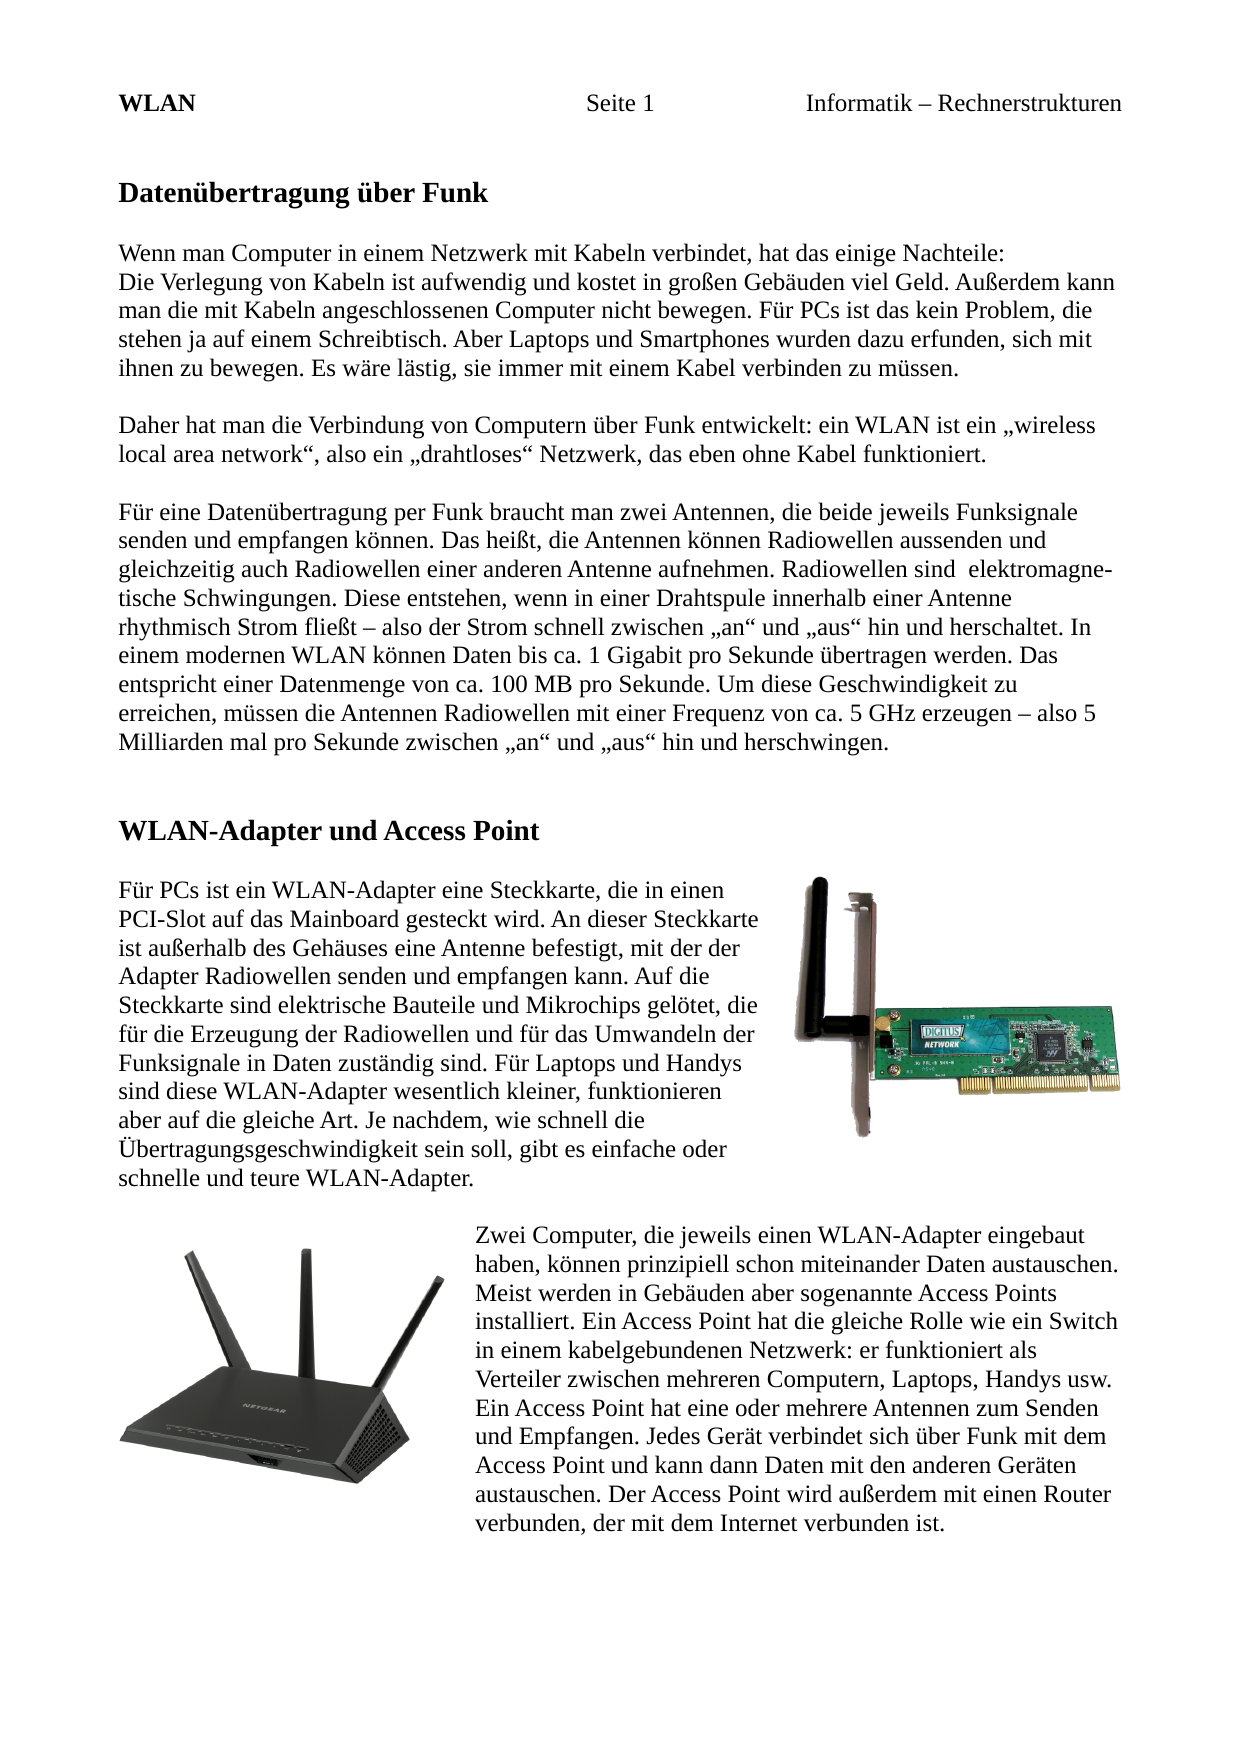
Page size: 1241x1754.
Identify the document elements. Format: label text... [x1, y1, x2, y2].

picture [792, 875, 1123, 1139]
text Die Verlegung von Kabeln ist aufwendig und kostet in großen Gebäuden viel Geld. Außerdem kann man die mit Kabeln angeschlossenen Computer nicht bewegen. Für PCs ist das kein Problem, die stehen ja auf einem Schreibtisch. Aber Laptops und Smartphones wurden dazu erfunden, sich mit ihnen zu bewegen. Es wäre lästig, sie immer mit einem Kabel verbinden zu müssen. [118, 267, 1122, 382]
text Für eine Datenübertragung per Funk braucht man zwei Antennen, die beide jeweils Funksignale senden und empfangen können. Das heißt, die Antennen können Radiowellen aussenden und gleichzeitig auch Radiowellen einer anderen Antenne aufnehmen. Radiowellen sind elektromagne-tische Schwingungen. Diese entstehen, wenn in einer Drahtspule innerhalb einer Antenne rhythmisch Strom fließt – also der Strom schnell zwischen „an“ und „aus“ hin und herschaltet. In einem modernen WLAN können Daten bis ca. 1 Gigabit pro Sekunde übertragen werden. Das entspricht einer Datenmenge von ca. 100 MB pro Sekunde. Um diese Geschwindigkeit zu erreichen, müssen die Antennen Radiowellen mit einer Frequenz von ca. 5 GHz erzeugen – also 5 Milliarden mal pro Sekunde zwischen „an“ und „aus“ hin und herschwingen. [118, 497, 1122, 755]
text Datenübertragung über Funk [118, 176, 1122, 209]
text Für PCs ist ein WLAN-Adapter eine Steckkarte, die in einen PCI-Slot auf das Mainboard gesteckt wird. An dieser Steckkarte ist außerhalb des Gehäuses eine Antenne befestigt, mit der der Adapter Radiowellen senden und empfangen kann. Auf die Steckkarte sind elektrische Bauteile und Mikrochips gelötet, die für die Erzeugung der Radiowellen und für das Umwandeln der Funksignale in Daten zuständig sind. Für Laptops und Handys sind diese WLAN-Adapter wesentlich kleiner, funktionieren aber auf die gleiche Art. Je nachdem, wie schnell die Übertragungsgeschwindigkeit sein soll, gibt es einfache oder schnelle und teure WLAN-Adapter. [118, 875, 1122, 1191]
text WLAN-Adapter und Access Point [118, 813, 1122, 846]
text Zwei Computer, die jeweils einen WLAN-Adapter eingebaut haben, können prinzipiell schon miteinander Daten austauschen. Meist werden in Gebäuden aber sogenannte Access Points installiert. Ein Access Point hat die gleiche Rolle wie ein Switch in einem kabelgebundenen Netzwerk: er funktioniert als Verteiler zwischen mehreren Computern, Laptops, Handys usw. Ein Access Point hat eine oder mehrere Antennen zum Senden und Empfangen. Jedes Gerät verbindet sich über Funk mit dem Access Point und kann dann Daten mit den anderen Geräten austauschen. Der Access Point wird außerdem mit einen Router verbunden, der mit dem Internet verbunden ist. [118, 1220, 1122, 1536]
text Wenn man Computer in einem Netzwerk mit Kabeln verbindet, hat das einige Nachteile: [118, 238, 1122, 267]
text Daher hat man die Verbindung von Computern über Funk entwickelt: ein WLAN ist ein „wireless local area network“, also ein „drahtloses“ Netzwerk, das eben ohne Kabel funktioniert. [118, 410, 1122, 468]
picture [117, 1246, 446, 1485]
